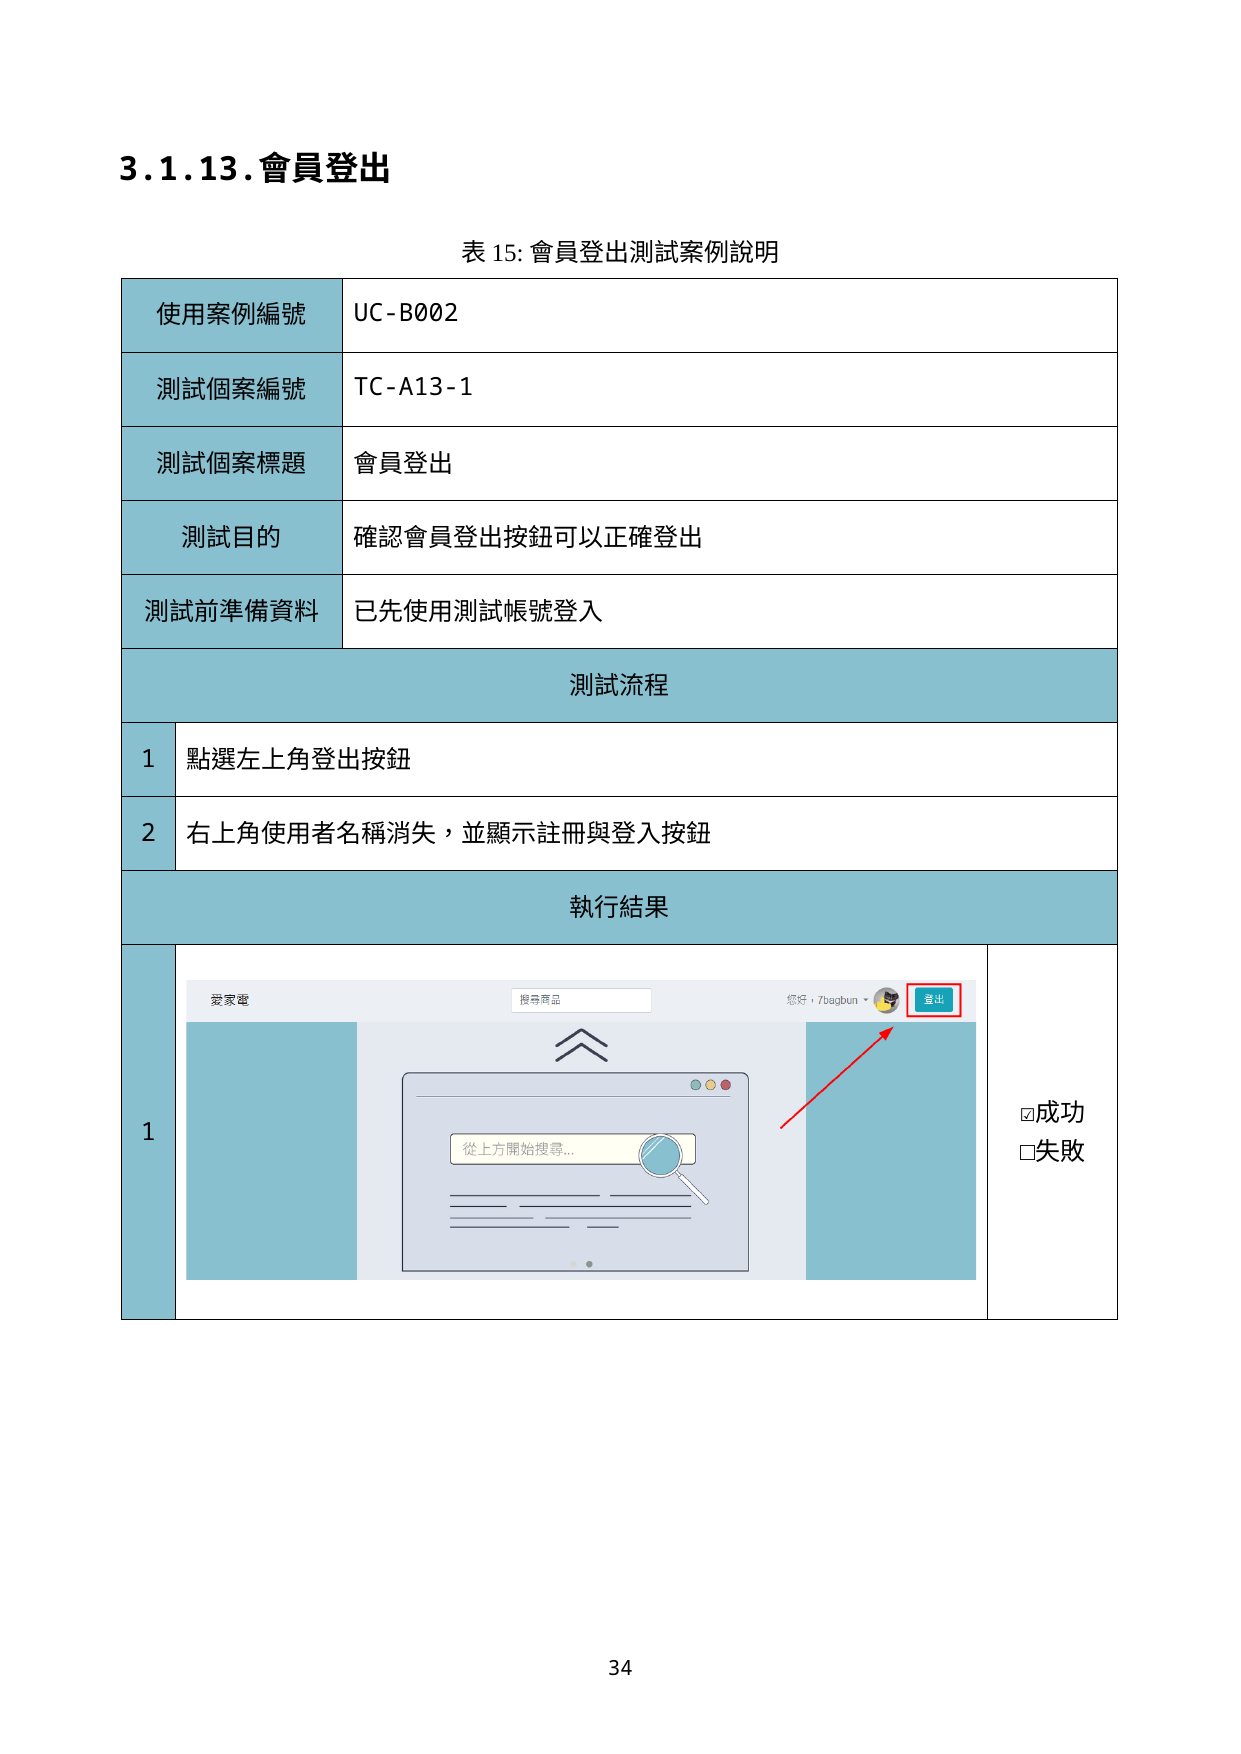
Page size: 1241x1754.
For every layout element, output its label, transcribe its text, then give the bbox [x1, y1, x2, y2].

table_cell ☑成功 □失敗 [988, 945, 1117, 1319]
table_header 使用案例編號 [122, 279, 342, 352]
table_cell [176, 945, 987, 1319]
table_cell 會員登出 [343, 427, 1117, 500]
table_cell 確認會員登出按鈕可以正確登出 [343, 501, 1117, 574]
table_cell TC-A13-1 [343, 353, 1117, 426]
table_cell 測試流程 [122, 649, 1117, 722]
table_cell 測試目的 [122, 501, 342, 574]
table_cell 測試前準備資料 [122, 575, 342, 648]
table_cell 2 [122, 797, 175, 870]
table_header UC-B002 [343, 279, 1117, 352]
table_cell 測試個案編號 [122, 353, 342, 426]
table_cell 測試個案標題 [122, 427, 342, 500]
table_cell 點選左上角登出按鈕 [176, 723, 1117, 796]
table_cell 右上角使用者名稱消失，並顯示註冊與登入按鈕 [176, 797, 1117, 870]
table_cell 已先使用測試帳號登入 [343, 575, 1117, 648]
picture [186, 980, 977, 1280]
table_cell 1 [122, 945, 175, 1319]
subtitle 3.1.13.會員登出 [118, 142, 1122, 190]
table_cell 執行結果 [122, 871, 1117, 944]
text 表 15: 會員登出測試案例說明 [118, 233, 1122, 269]
table_cell 1 [122, 723, 175, 796]
